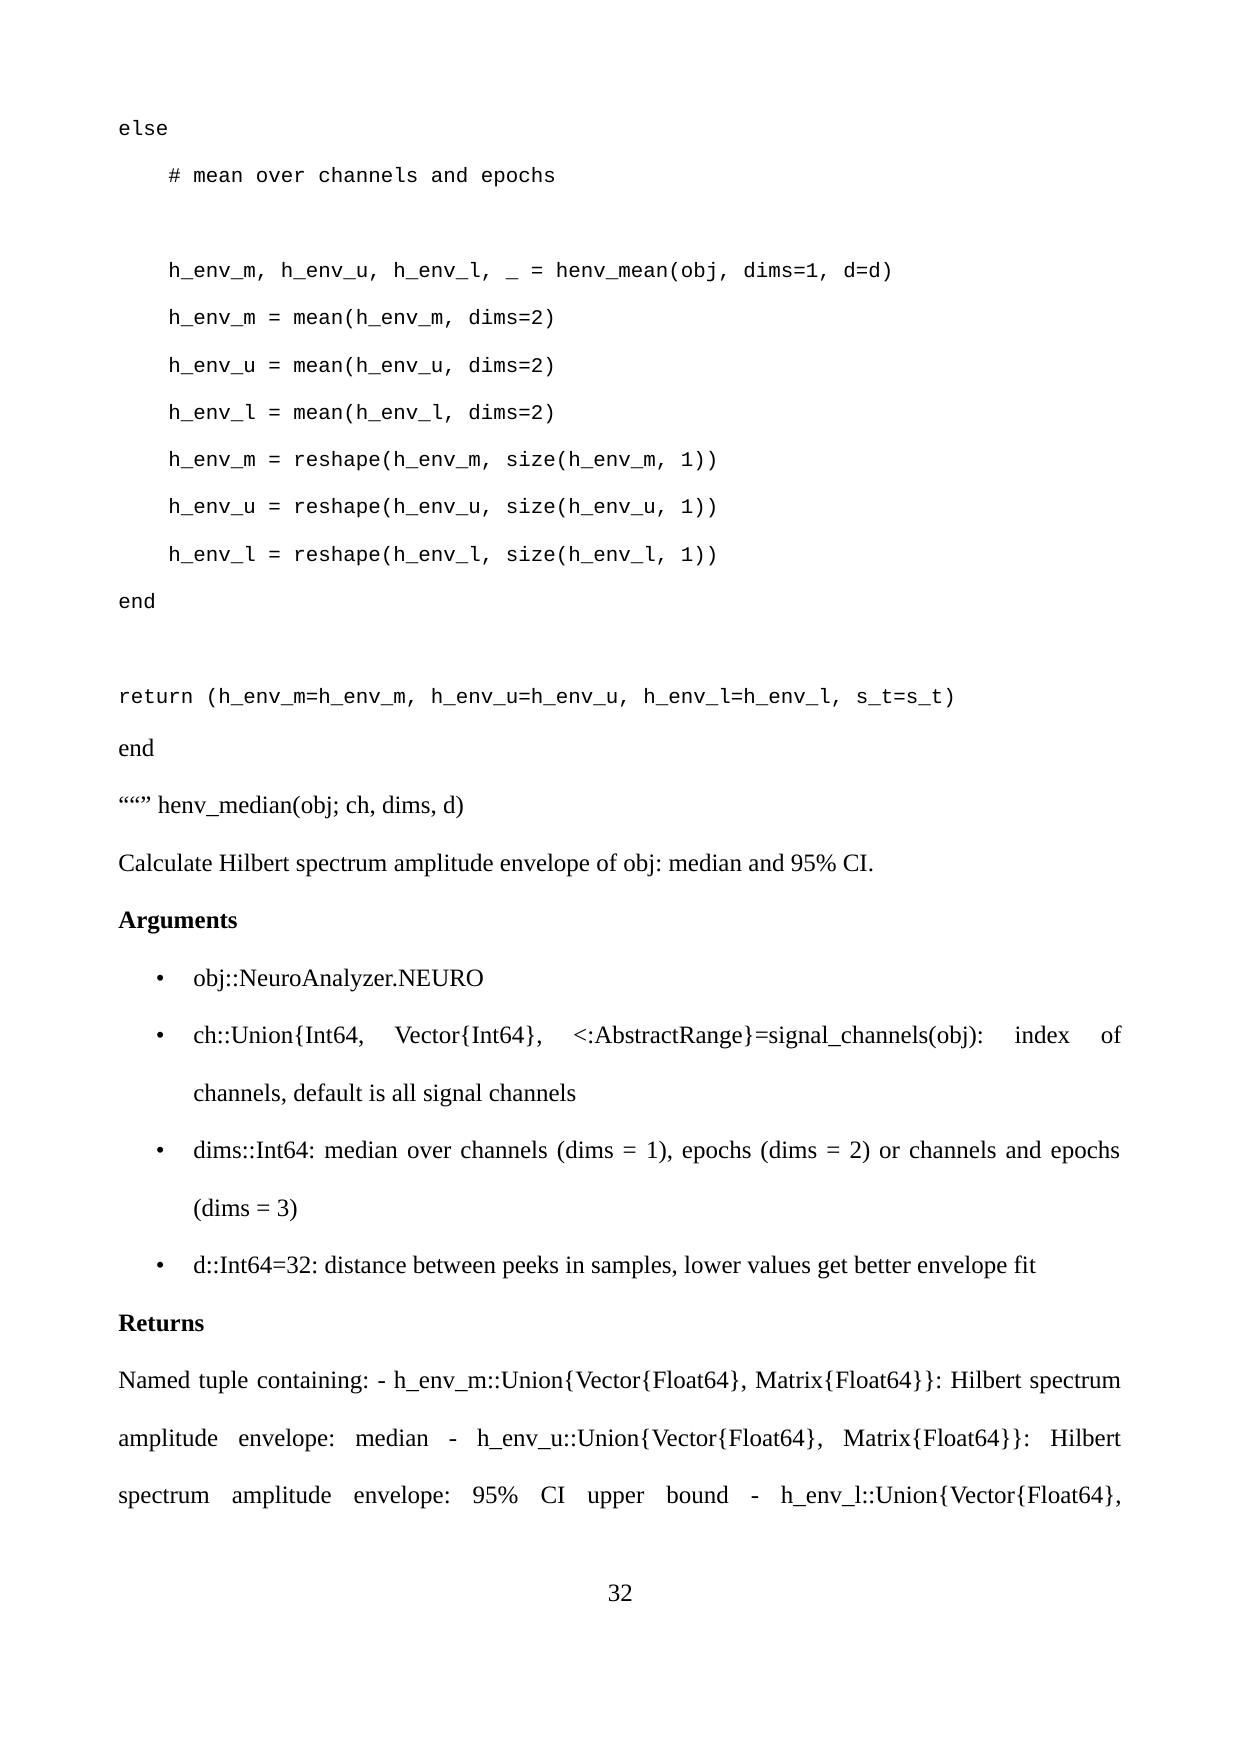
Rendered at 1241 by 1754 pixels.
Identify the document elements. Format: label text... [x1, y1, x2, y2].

list obj::NeuroAnalyzer.NEURO [156, 963, 1122, 992]
text h_env_m = reshape(h_env_m, size(h_env_m, 1)) [118, 449, 1122, 473]
text h_env_l = reshape(h_env_l, size(h_env_l, 1)) [118, 544, 1122, 567]
text # mean over channels and epochs [118, 165, 1122, 189]
text else [118, 118, 1122, 142]
text Named tuple containing: - h_env_m::Union{Vector{Float64}, Matrix{Float64}}: Hilbert spectrum amplitude envelope: median - h_env_u::Union{Vector{Float64}, Matrix{Float64}}: Hilbert spectrum amplitude envelope: 95% CI upper bound - h_env_l::Union{Vector{Float64}, [118, 1365, 1122, 1509]
list d::Int64=32: distance between peeks in samples, lower values get better envelope fit [156, 1250, 1122, 1279]
text h_env_u = reshape(h_env_u, size(h_env_u, 1)) [118, 496, 1122, 520]
text return (h_env_m=h_env_m, h_env_u=h_env_u, h_env_l=h_env_l, s_t=s_t) [118, 686, 1122, 709]
text h_env_l = mean(h_env_l, dims=2) [118, 402, 1122, 426]
subtitle Arguments [118, 905, 1122, 934]
subtitle Returns [118, 1308, 1122, 1337]
list dims::Int64: median over channels (dims = 1), epochs (dims = 2) or channels and epochs (dims = 3) [156, 1135, 1122, 1222]
text end [118, 591, 1122, 615]
list ch::Union{Int64, Vector{Int64}, <:AbstractRange}=signal_channels(obj): index of channels, default is all signal channels [156, 1020, 1122, 1107]
text h_env_m, h_env_u, h_env_l, _ = henv_mean(obj, dims=1, d=d) [118, 260, 1122, 284]
text h_env_u = mean(h_env_u, dims=2) [118, 354, 1122, 378]
text h_env_m = mean(h_env_m, dims=2) [118, 307, 1122, 331]
text ““” henv_median(obj; ch, dims, d) [118, 790, 1122, 819]
text end [118, 733, 1122, 762]
text Calculate Hilbert spectrum amplitude envelope of obj: median and 95% CI. [118, 848, 1122, 877]
